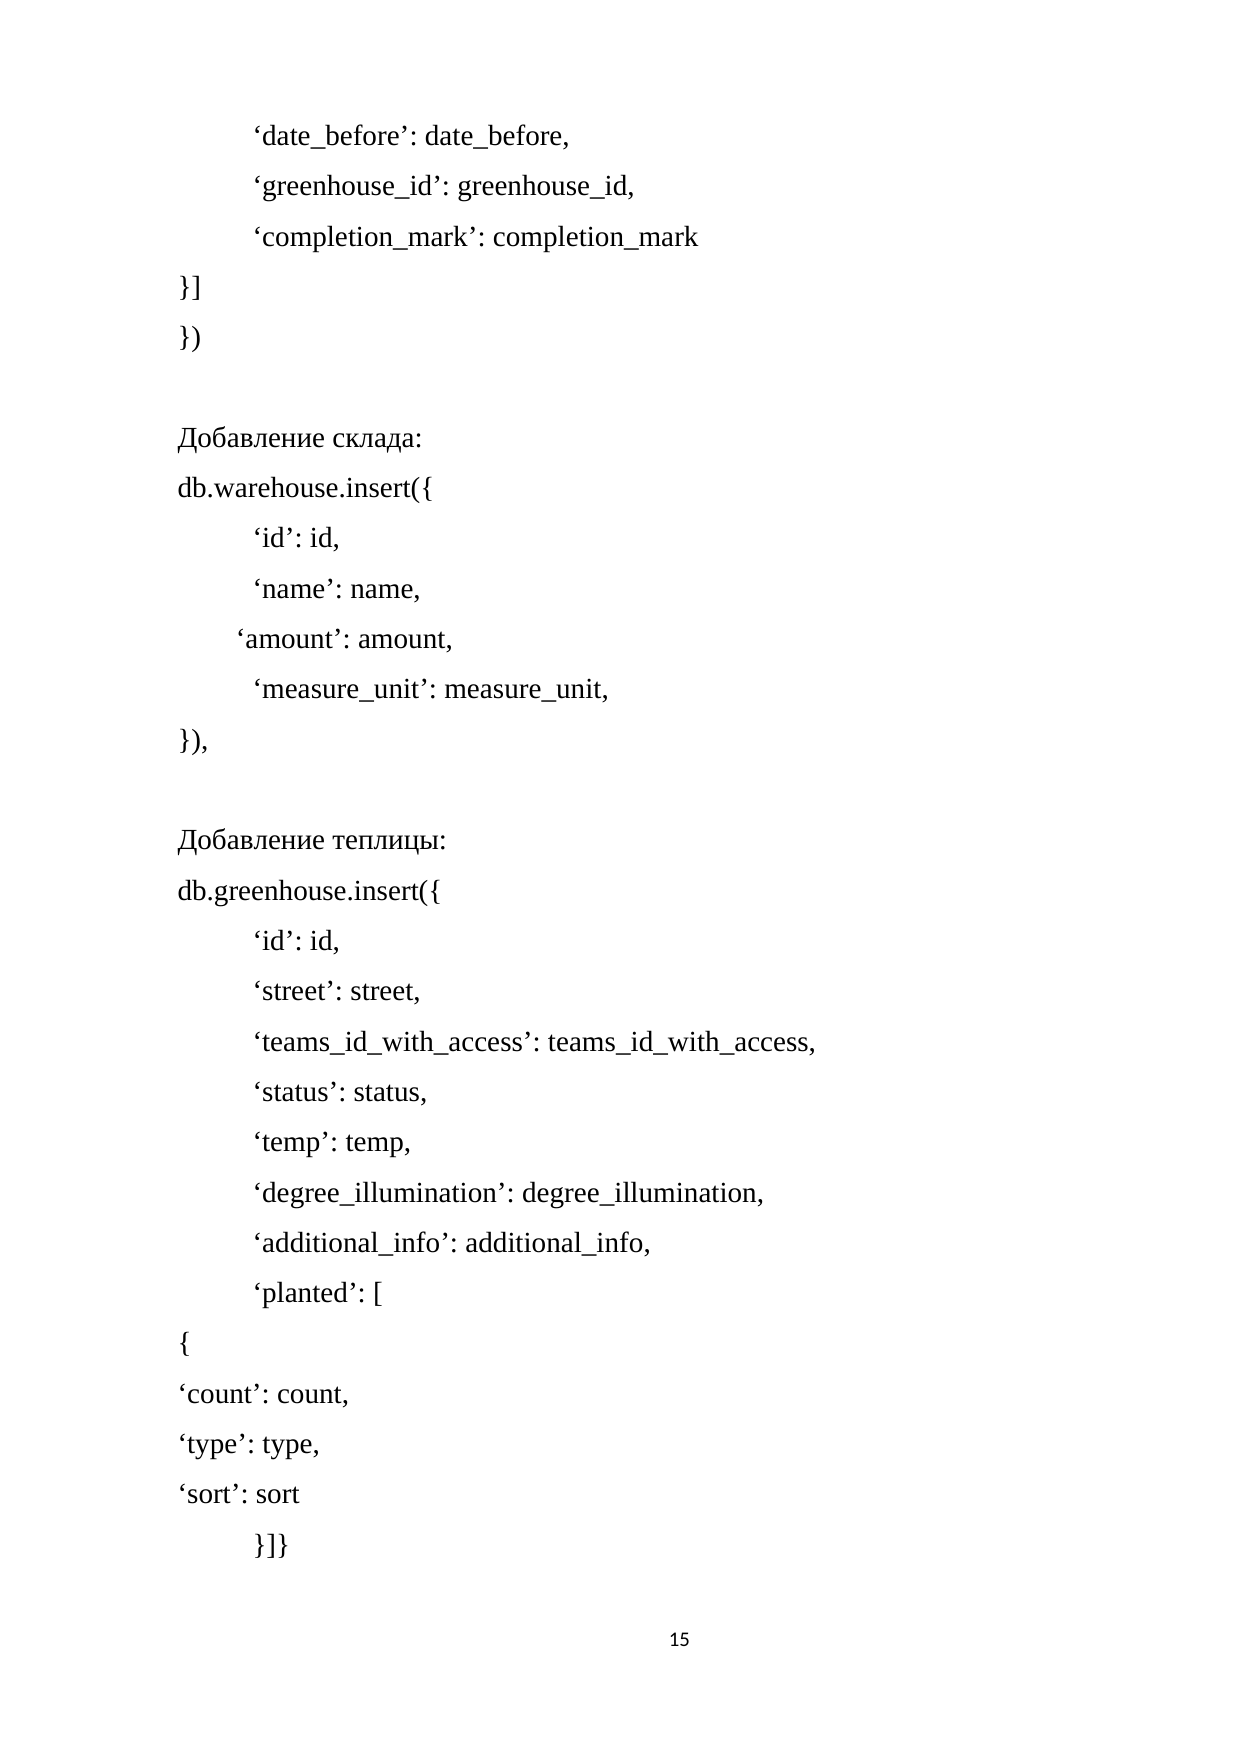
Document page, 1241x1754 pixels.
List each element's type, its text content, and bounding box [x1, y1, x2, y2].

text ‘additional_info’: additional_info, [177, 1225, 1181, 1258]
text }), [177, 722, 1181, 755]
text ‘temp’: temp, [177, 1124, 1181, 1158]
text ‘completion_mark’: completion_mark [177, 219, 1181, 252]
text ‘type’: type, [177, 1426, 1181, 1460]
text ‘greenhouse_id’: greenhouse_id, [177, 168, 1181, 202]
text ‘id’: id, [177, 521, 1181, 554]
text ‘name’: name, [177, 571, 1181, 604]
text }) [177, 319, 1181, 353]
text ‘planted’: [ [177, 1275, 1181, 1309]
text db.warehouse.insert({ [177, 470, 1181, 504]
text }] [177, 269, 1181, 303]
text Добавление теплицы: [177, 822, 1181, 856]
text ‘teams_id_with_access’: teams_id_with_access, [177, 1024, 1181, 1057]
text ‘count’: count, [177, 1376, 1181, 1409]
text { [177, 1326, 1181, 1359]
text ‘sort’: sort [177, 1477, 1181, 1510]
text ‘degree_illumination’: degree_illumination, [177, 1175, 1181, 1208]
text db.greenhouse.insert({ [177, 873, 1181, 906]
text ‘measure_unit’: measure_unit, [177, 672, 1181, 705]
text ‘amount’: amount, [177, 621, 1181, 655]
text ‘id’: id, [177, 923, 1181, 957]
text ‘date_before’: date_before, [177, 118, 1181, 152]
text ‘status’: status, [177, 1074, 1181, 1108]
text ‘street’: street, [177, 973, 1181, 1007]
text }]} [177, 1527, 1181, 1560]
text Добавление склада: [177, 420, 1181, 453]
